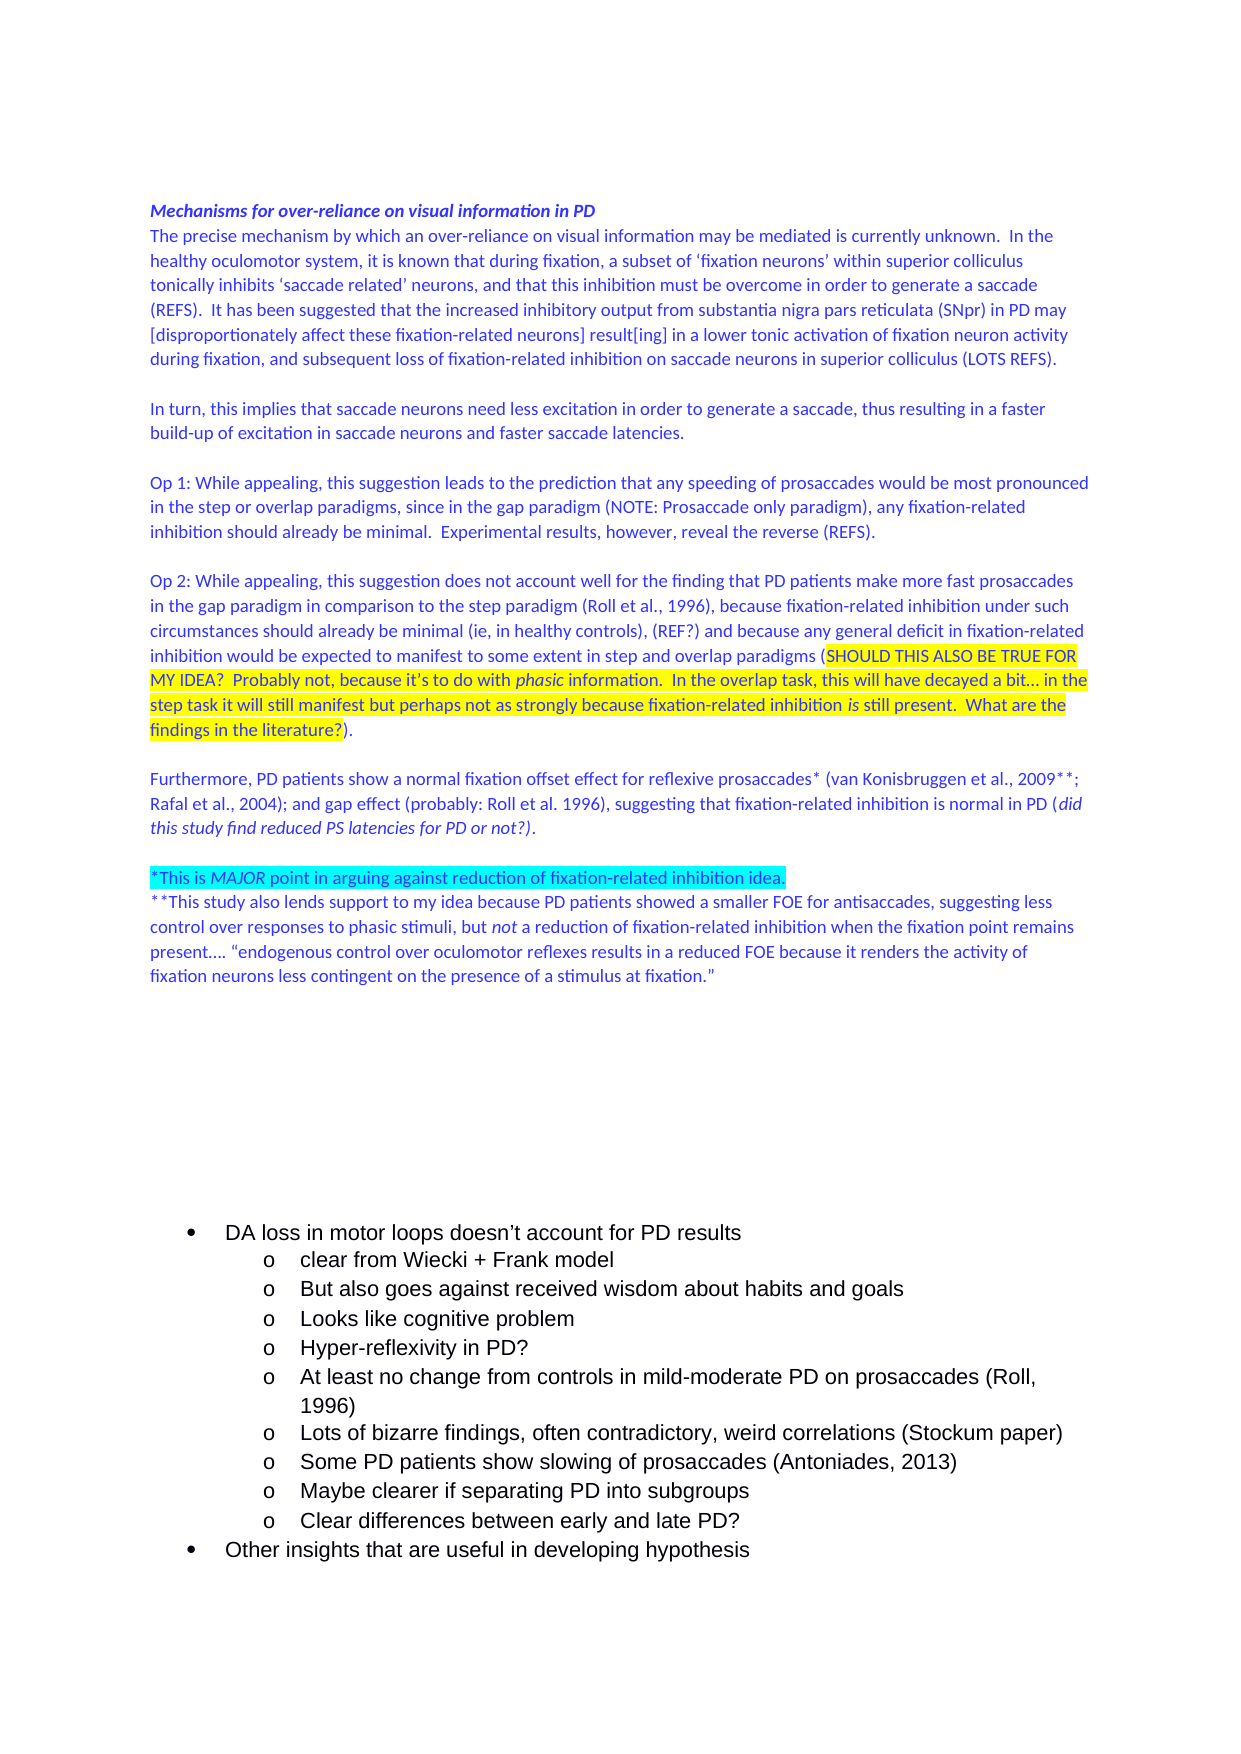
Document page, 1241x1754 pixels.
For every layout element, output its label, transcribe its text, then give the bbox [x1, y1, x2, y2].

list clear from Wiecki + Frank model [262, 1247, 1090, 1274]
list Some PD patients show slowing of prosaccades (Antoniades, 2013) [262, 1449, 1090, 1476]
list **This study also lends support to my idea because PD patients showed a smaller FOE for antisaccades, suggesting less control over responses to phasic stimuli, but not a reduction of fixation-related inhibition when the fixation point remains present…. “endogenous control over oculomotor reflexes results in a reduced FOE because it renders the activity of fixation neurons less contingent on the presence of a stimulus at fixation.” [150, 891, 1090, 988]
list Op 2: While appealing, this suggestion does not account well for the finding that PD patients make more fast prosaccades in the gap paradigm in comparison to the step paradigm (Roll et al., 1996), because fixation-related inhibition under such circumstances should already be minimal (ie, in healthy controls), (REF?) and because any general deficit in fixation-related inhibition would be expected to manifest to some extent in step and overlap paradigms (SHOULD THIS ALSO BE TRUE FOR MY IDEA? Probably not, because it’s to do with phasic information. In the overlap task, this will have decayed a bit… in the step task it will still manifest but perhaps not as strongly because fixation-related inhibition is still present. What are the findings in the literature?). [150, 570, 1090, 741]
list In turn, this implies that saccade neurons need less excitation in order to generate a saccade, thus resulting in a faster build-up of excitation in saccade neurons and faster saccade latencies. [150, 397, 1090, 444]
list At least no change from controls in mild-moderate PD on prosaccades (Roll, 1996) [262, 1364, 1090, 1418]
list Maybe clearer if separating PD into subgroups [262, 1478, 1090, 1506]
list The precise mechanism by which an over-reliance on visual information may be mediated is currently unknown. In the healthy oculomotor system, it is known that during fixation, a subset of ‘fixation neurons’ within superior colliculus tonically inhibits ‘saccade related’ neurons, and that this inhibition must be overcome in order to generate a saccade (REFS). It has been suggested that the increased inhibitory output from substantia nigra pars reticulata (SNpr) in PD may [disproportionately affect these fixation-related neurons] result[ing] in a lower tonic activation of fixation neuron activity during fixation, and subsequent loss of fixation-related inhibition on saccade neurons in superior colliculus (LOTS REFS). [150, 224, 1090, 370]
list Furthermore, PD patients show a normal fixation offset effect for reflexive prosaccades* (van Konisbruggen et al., 2009**; Rafal et al., 2004); and gap effect (probably: Roll et al. 1996), suggesting that fixation-related inhibition is normal in PD (did this study find reduced PS latencies for PD or not?). [150, 767, 1090, 839]
list Hyper-reflexivity in PD? [262, 1335, 1090, 1362]
list *This is MAJOR point in arguing against reduction of fixation-related inhibition idea. [150, 866, 1090, 889]
list Mechanisms for over-reliance on visual information in PD [150, 199, 1090, 222]
list DA loss in motor loops doesn’t account for PD results [187, 1220, 1090, 1245]
list Clear differences between early and late PD? [262, 1508, 1090, 1535]
list But also goes against received wisdom about habits and goals [262, 1276, 1090, 1303]
list Other insights that are useful in developing hypothesis [187, 1537, 1090, 1562]
list Op 1: While appealing, this suggestion leads to the prediction that any speeding of prosaccades would be most pronounced in the step or overlap paradigms, since in the gap paradigm (NOTE: Prosaccade only paradigm), any fixation-related inhibition should already be minimal. Experimental results, however, reveal the reverse (REFS). [150, 471, 1090, 543]
list Lots of bizarre findings, often contradictory, weird correlations (Stockum paper) [262, 1420, 1090, 1447]
list Looks like cognitive problem [262, 1306, 1090, 1333]
